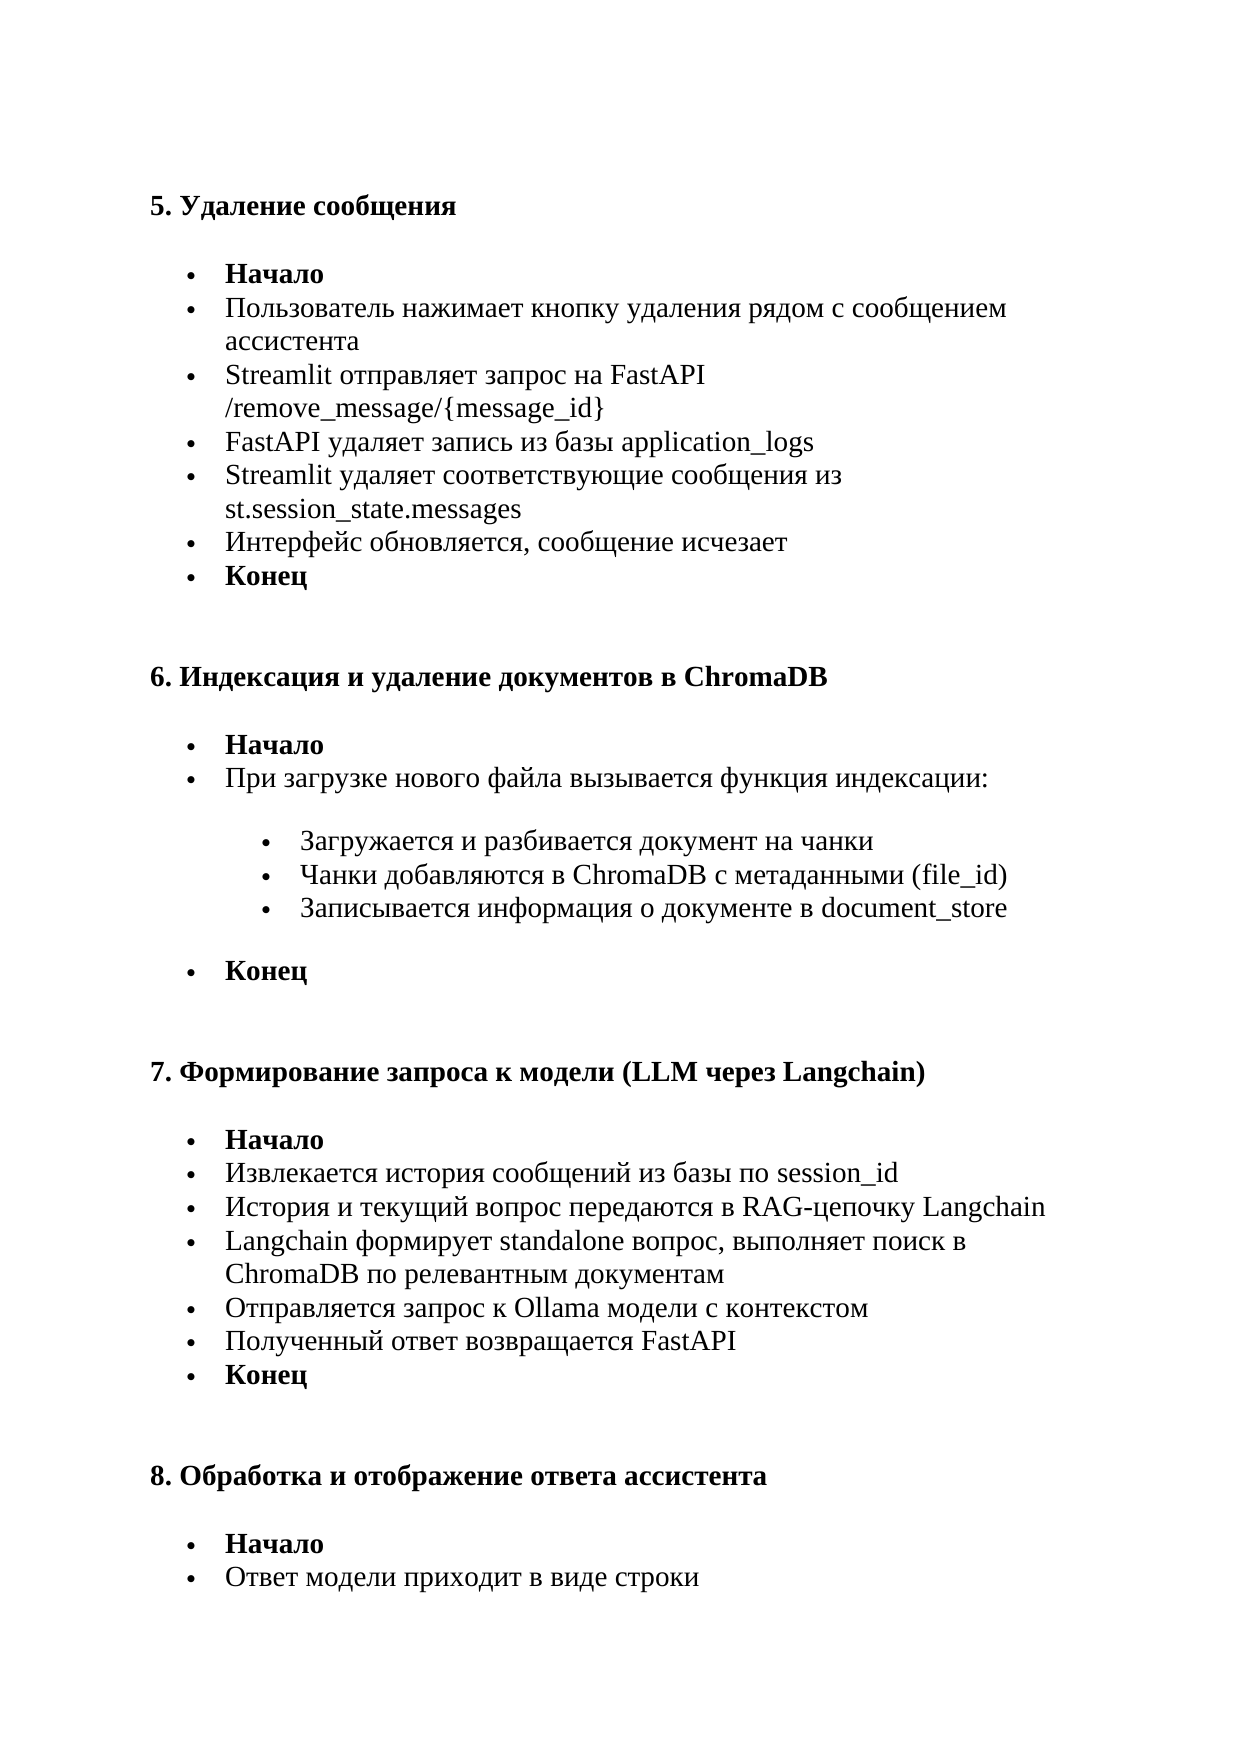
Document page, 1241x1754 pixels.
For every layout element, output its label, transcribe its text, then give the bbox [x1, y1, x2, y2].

list Streamlit отправляет запрос на FastAPI /remove_message/{message_id} [187, 357, 1090, 424]
text 7. Формирование запроса к модели (LLM через Langchain) [150, 1054, 1090, 1088]
list Конец [187, 953, 1090, 987]
list История и текущий вопрос передаются в RAG-цепочку Langchain [187, 1189, 1090, 1223]
list Ответ модели приходит в виде строки [187, 1559, 1090, 1593]
list Langchain формирует standalone вопрос, выполняет поиск в ChromaDB по релевантным документам [187, 1223, 1090, 1290]
list Конец [187, 558, 1090, 592]
list Извлекается история сообщений из базы по session_id [187, 1156, 1090, 1189]
list Загружается и разбивается документ на чанки [262, 823, 1090, 857]
list Пользователь нажимает кнопку удаления рядом с сообщением ассистента [187, 290, 1090, 357]
list Чанки добавляются в ChromaDB с метаданными (file_id) [262, 857, 1090, 890]
text 6. Индексация и удаление документов в ChromaDB [150, 659, 1090, 693]
list Полученный ответ возвращается FastAPI [187, 1323, 1090, 1357]
list Записывается информация о документе в document_store [262, 890, 1090, 924]
list При загрузке нового файла вызывается функция индексации: [187, 761, 1090, 794]
text 8. Обработка и отображение ответа ассистента [150, 1458, 1090, 1492]
list Конец [187, 1357, 1090, 1390]
text 5. Удаление сообщения [150, 188, 1090, 222]
list Начало [187, 1526, 1090, 1559]
list Интерфейс обновляется, сообщение исчезает [187, 524, 1090, 558]
list Отправляется запрос к Ollama модели с контекстом [187, 1290, 1090, 1323]
list Начало [187, 727, 1090, 761]
list Начало [187, 1122, 1090, 1156]
list Начало [187, 256, 1090, 290]
list FastAPI удаляет запись из базы application_logs [187, 424, 1090, 457]
list Streamlit удаляет соответствующие сообщения из st.session_state.messages [187, 457, 1090, 524]
